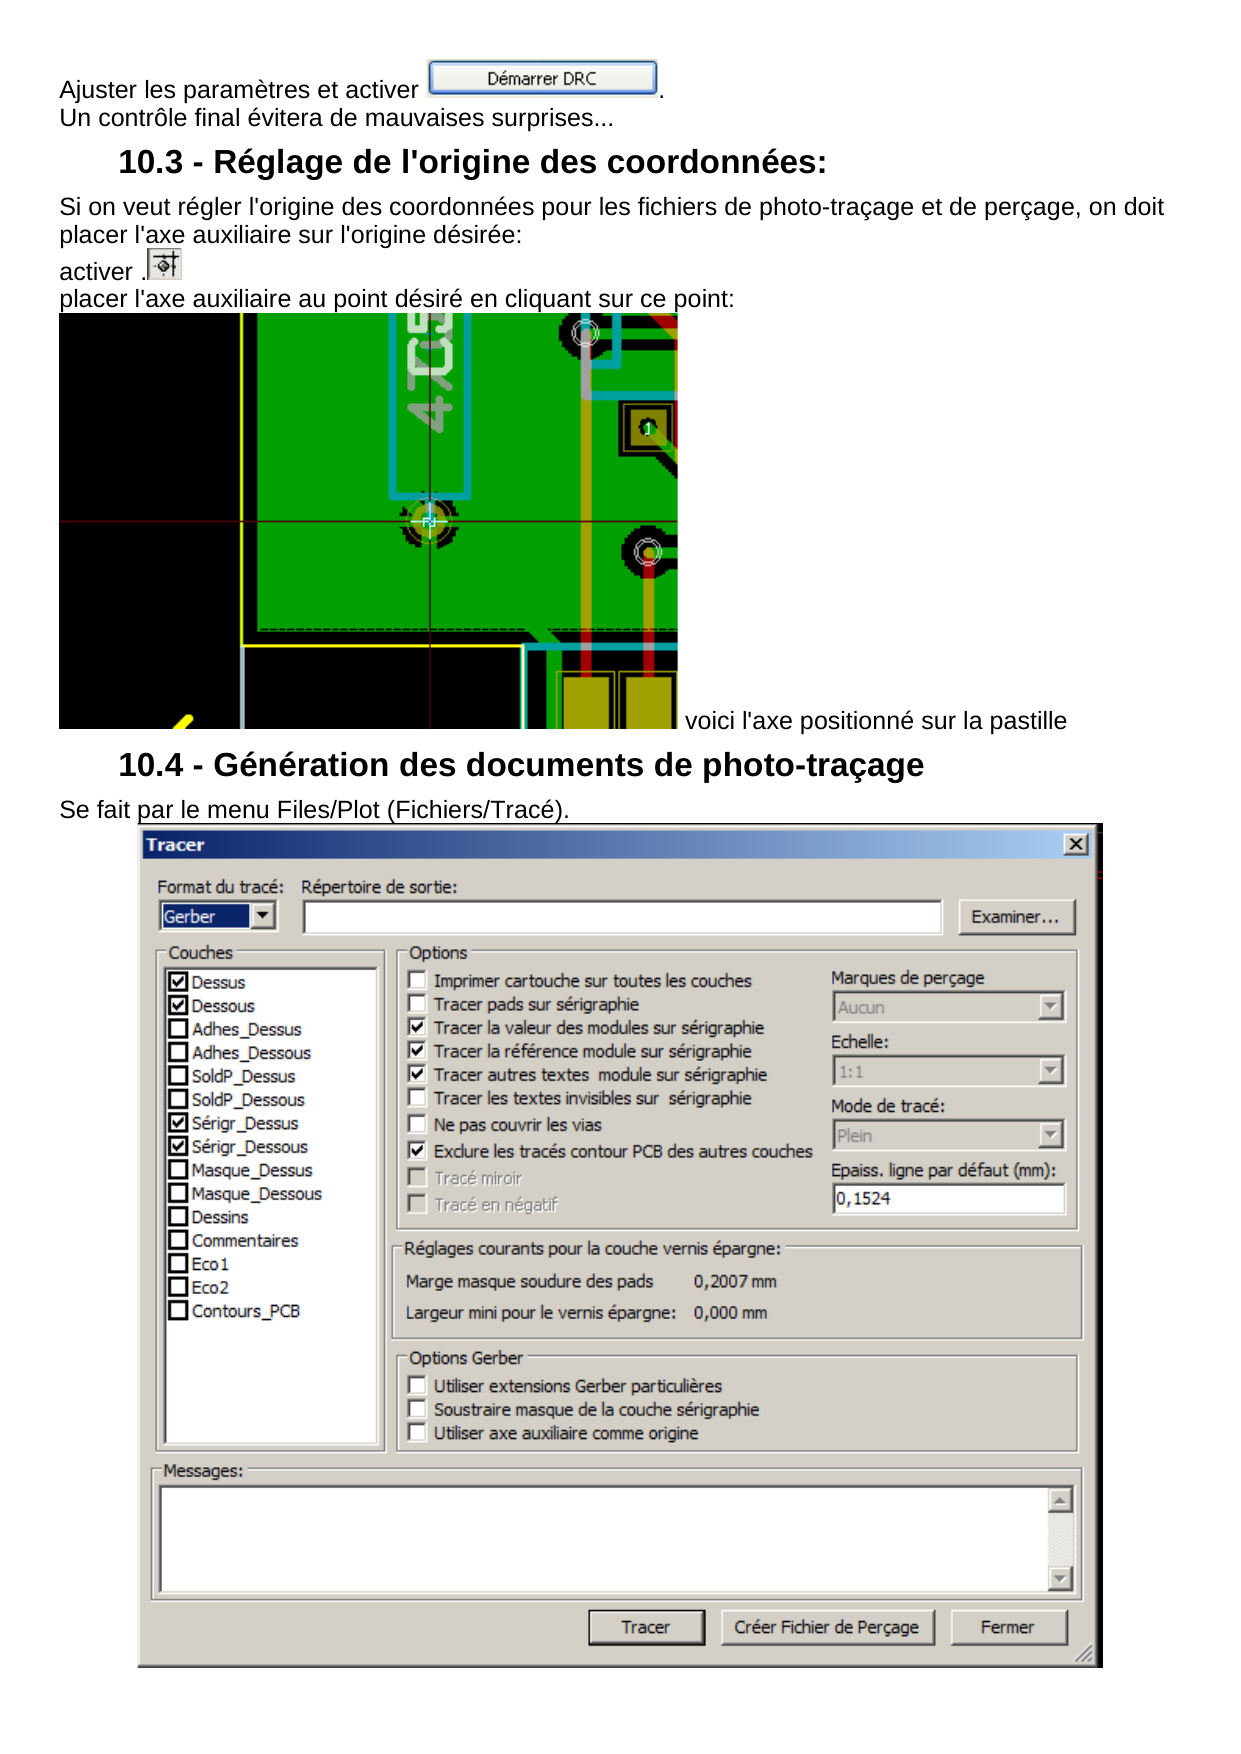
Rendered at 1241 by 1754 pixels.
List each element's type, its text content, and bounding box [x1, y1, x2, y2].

text activer . [59, 249, 1181, 285]
picture [147, 248, 183, 280]
picture [137, 823, 1103, 1668]
text Se fait par le menu Files/Plot (Fichiers/Tracé). [59, 796, 1181, 824]
text Si on veut régler l'origine des coordonnées pour les fichiers de photo-traçage et de perçage, on doit placer l'axe auxiliaire sur l'origine désirée: [59, 193, 1181, 249]
picture [59, 313, 678, 729]
text voici l'axe positionné sur la pastille [59, 313, 1181, 734]
picture [426, 59, 658, 98]
subtitle Génération des documents de photo-traçage [118, 746, 1181, 784]
text Ajuster les paramètres et activer . [59, 59, 1181, 103]
text Un contrôle final évitera de mauvaises surprises... [59, 103, 1181, 132]
subtitle Réglage de l'origine des coordonnées: [118, 143, 1181, 181]
text placer l'axe auxiliaire au point désiré en cliquant sur ce point: [59, 285, 1181, 313]
